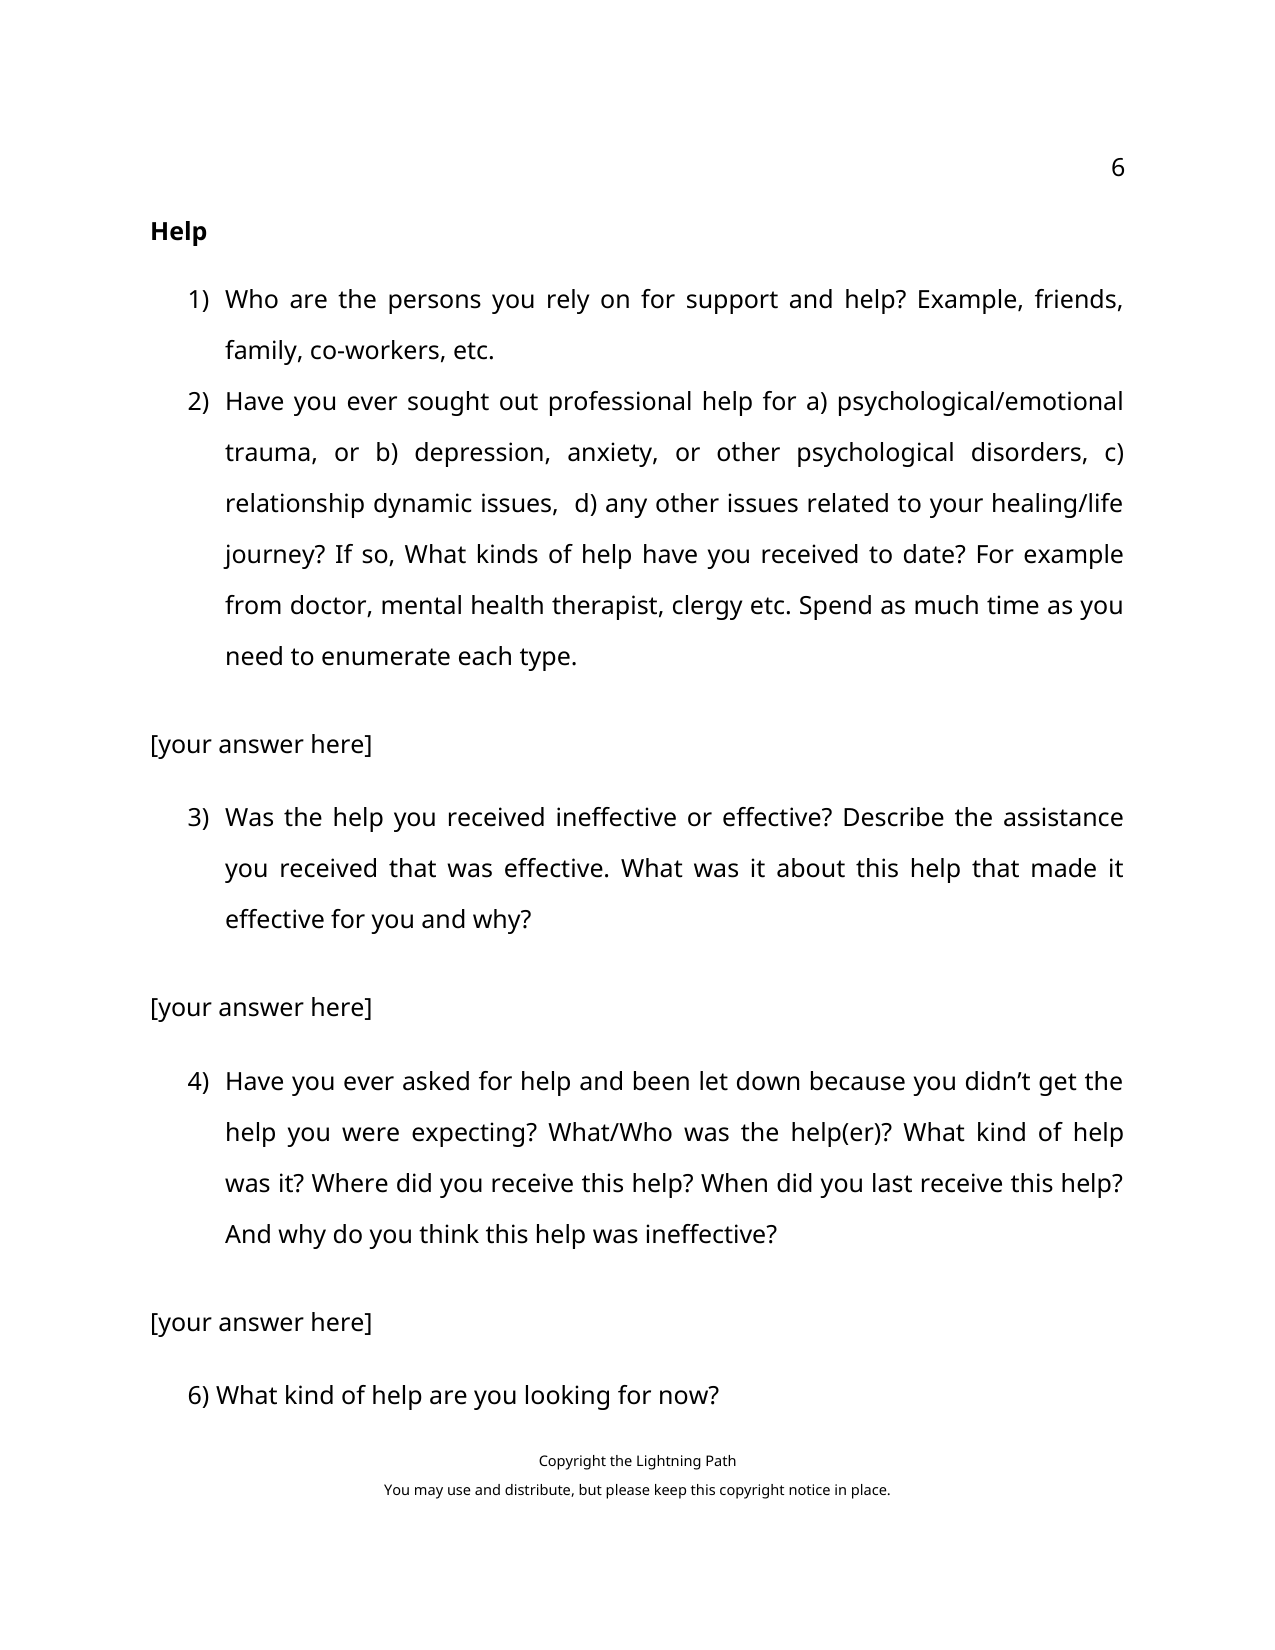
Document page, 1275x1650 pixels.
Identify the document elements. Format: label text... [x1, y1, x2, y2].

list Was the help you received ineffective or effective? Describe the assistance you received that was effective. What was it about this help that made it effective for you and why? [187, 800, 1125, 936]
list Have you ever asked for help and been let down because you didn’t get the help you were expecting? What/Who was the help(er)? What kind of help was it? Where did you receive this help? When did you last receive this help? And why do you think this help was ineffective? [187, 1063, 1125, 1251]
text Help [150, 213, 1125, 248]
list [your answer here] [150, 726, 1125, 760]
list 6) What kind of help are you looking for now? [150, 1378, 1125, 1412]
list [your answer here] [150, 990, 1125, 1024]
list Who are the persons you rely on for support and help? Example, friends, family, co-workers, etc. [187, 281, 1125, 366]
list [your answer here] [150, 1304, 1125, 1338]
list Have you ever sought out professional help for a) psychological/emotional trauma, or b) depression, anxiety, or other psychological disorders, c) relationship dynamic issues, d) any other issues related to your healing/life journey? If so, What kinds of help have you received to date? For example from doctor, mental health therapist, clergy etc. Spend as much time as you need to enumerate each type. [187, 383, 1125, 673]
